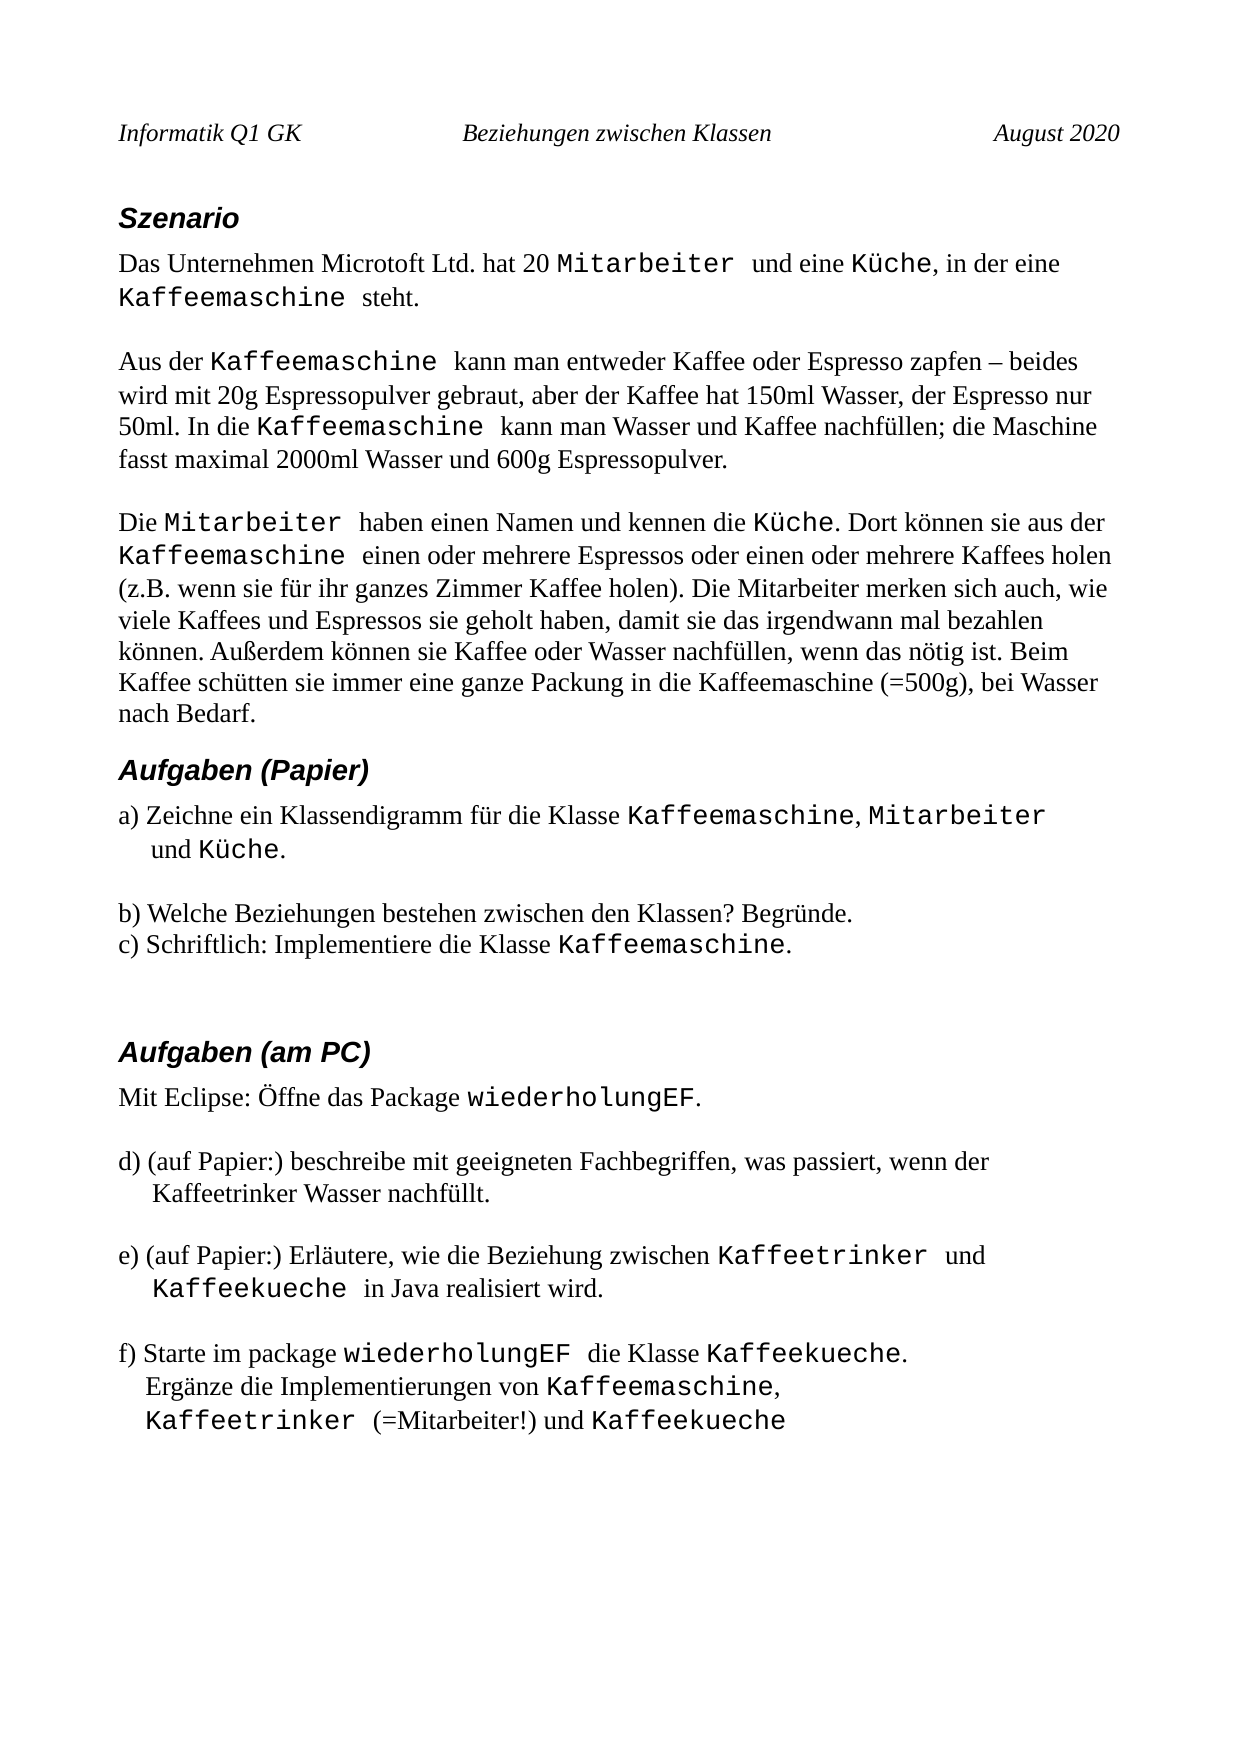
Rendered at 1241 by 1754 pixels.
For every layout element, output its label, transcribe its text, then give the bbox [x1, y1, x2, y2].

text Aus der Kaffeemaschine kann man entweder Kaffee oder Espresso zapfen – beides wird mit 20g Espressopulver gebraut, aber der Kaffee hat 150ml Wasser, der Espresso nur 50ml. In die Kaffeemaschine kann man Wasser und Kaffee nachfüllen; die Maschine fasst maximal 2000ml Wasser und 600g Espressopulver. [118, 345, 1122, 474]
text Mit Eclipse: Öffne das Package wiederholungEF. [118, 1081, 1122, 1146]
text d) (auf Papier:) beschreibe mit geeigneten Fachbegriffen, was passiert, wenn der Kaffeetrinker Wasser nachfüllt. [118, 1146, 1122, 1239]
subtitle Szenario [118, 201, 1122, 235]
text Das Unternehmen Microtoft Ltd. hat 20 Mitarbeiter und eine Küche, in der eine Kaffeemaschine steht. [118, 247, 1122, 314]
text a) Zeichne ein Klassendigramm für die Klasse Kaffeemaschine, Mitarbeiter und Küche. [118, 799, 1122, 897]
subtitle Aufgaben (am PC) [118, 1035, 1122, 1068]
text e) (auf Papier:) Erläutere, wie die Beziehung zwischen Kaffeetrinker und Kaffeekueche in Java realisiert wird. [118, 1239, 1122, 1337]
text f) Starte im package wiederholungEF die Klasse Kaffeekueche. Ergänze die Implementierungen von Kaffeemaschine, Kaffeetrinker (=Mitarbeiter!) und Kaffeekueche [118, 1337, 1122, 1437]
text c) Schriftlich: Implementiere die Klasse Kaffeemaschine. [118, 928, 1122, 993]
subtitle Aufgaben (Papier) [118, 753, 1122, 787]
text Die Mitarbeiter haben einen Namen und kennen die Küche. Dort können sie aus der Kaffeemaschine einen oder mehrere Espressos oder einen oder mehrere Kaffees holen (z.B. wenn sie für ihr ganzes Zimmer Kaffee holen). Die Mitarbeiter merken sich auch, wie viele Kaffees und Espressos sie geholt haben, damit sie das irgendwann mal bezahlen können. Außerdem können sie Kaffee oder Wasser nachfüllen, wenn das nötig ist. Beim Kaffee schütten sie immer eine ganze Packung in die Kaffeemaschine (=500g), bei Wasser nach Bedarf. [118, 506, 1122, 728]
text b) Welche Beziehungen bestehen zwischen den Klassen? Begründe. [118, 897, 1122, 928]
